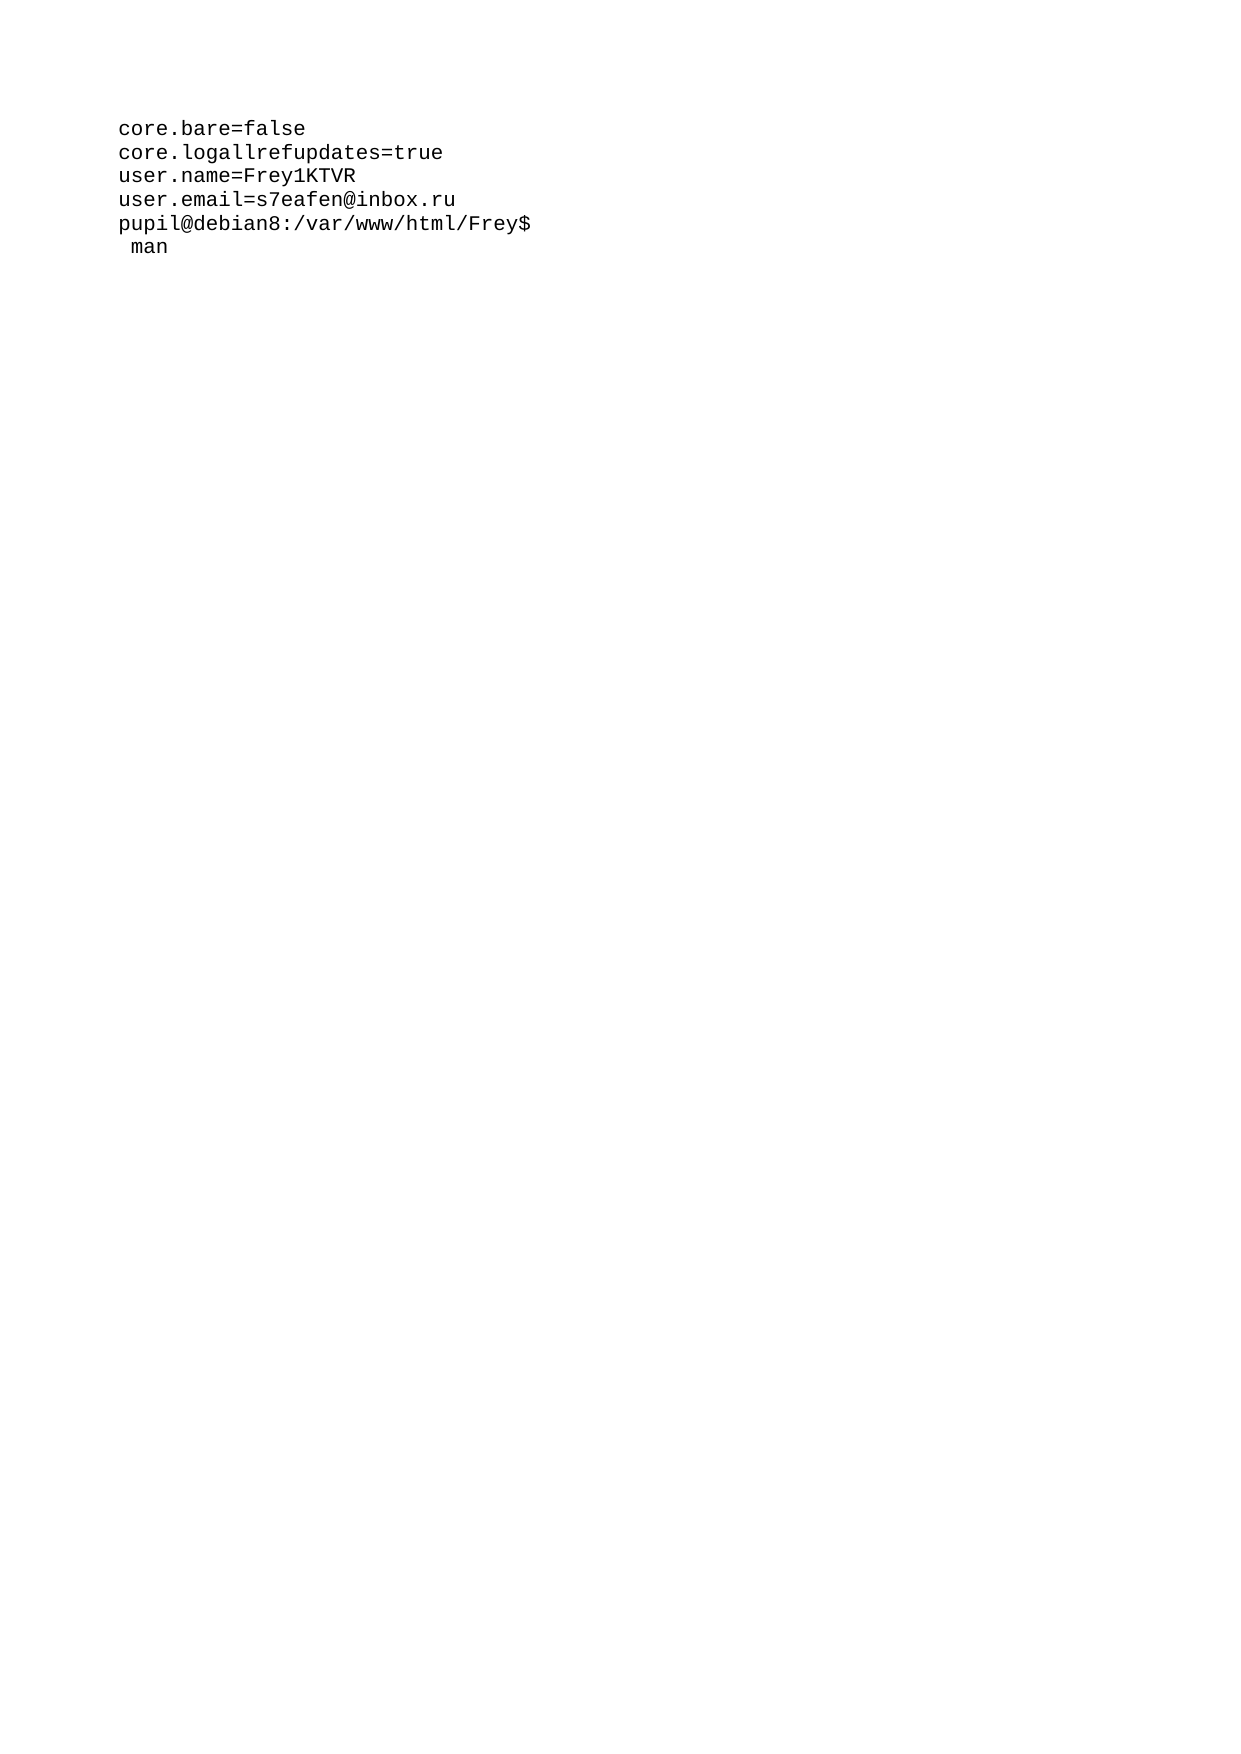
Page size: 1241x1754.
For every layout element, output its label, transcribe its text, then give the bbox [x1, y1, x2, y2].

text user.email=s7eafen@inbox.ru [118, 189, 1122, 213]
text core.bare=false [118, 118, 1122, 142]
text user.name=Frey1KTVR [118, 165, 1122, 189]
text man [118, 236, 1122, 260]
text core.logallrefupdates=true [118, 142, 1122, 165]
text pupil@debian8:/var/www/html/Frey$ [118, 213, 1122, 236]
